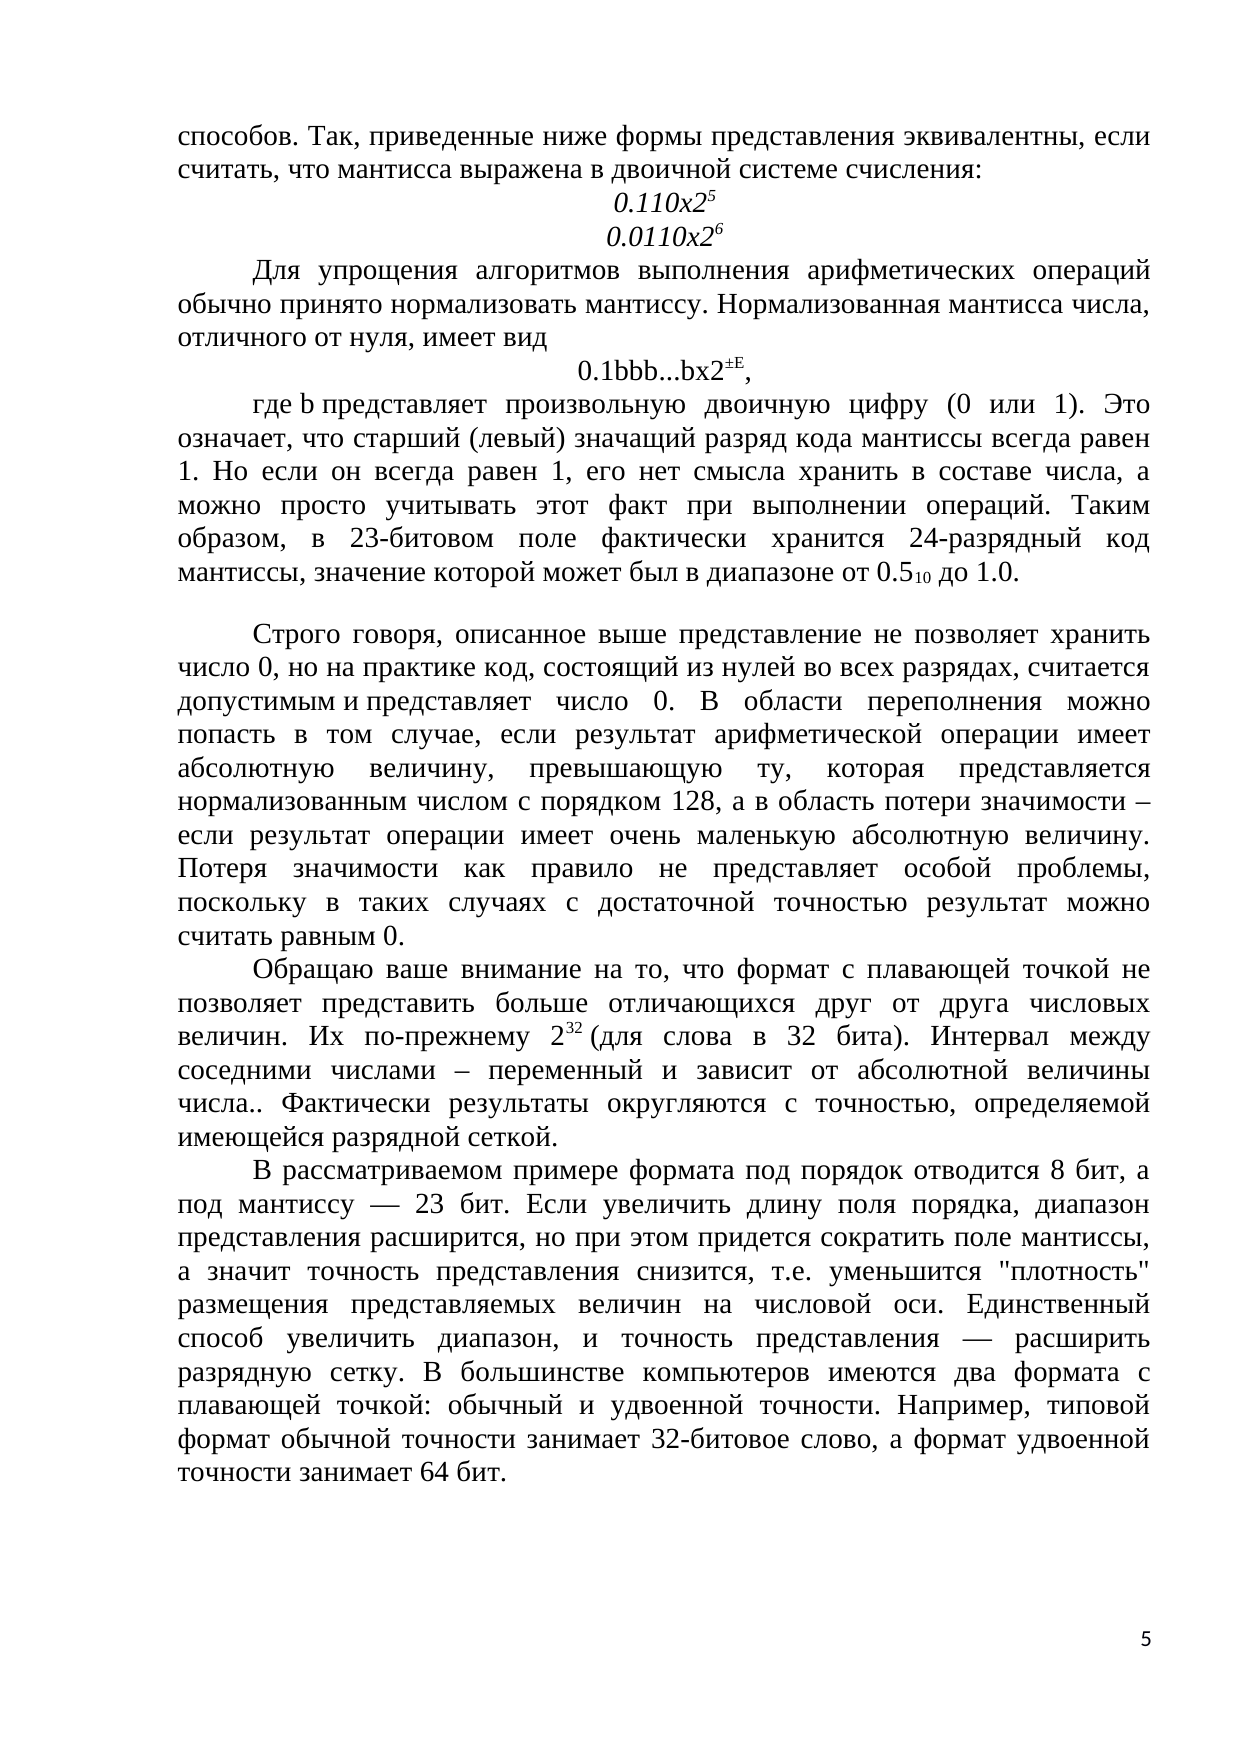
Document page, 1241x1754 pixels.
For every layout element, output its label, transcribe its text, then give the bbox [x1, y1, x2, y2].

text Строго говоря, описанное выше представление не позволяет хранить число 0, но на практике код, состоящий из нулей во всех разрядах, считается допустимым и представляет число 0. В области переполнения можно попасть в том случае, если результат арифметической операции имеет абсолютную величину, превышающую ту, которая представляется нормализованным числом с порядком 128, а в область потери значимости – если результат операции имеет очень маленькую абсолютную величину. Потеря значимости как правило не представляет особой проблемы, поскольку в таких случаях с достаточной точностью результат можно считать равным 0. [177, 616, 1152, 951]
text 0.0110х26 [177, 219, 1152, 252]
text Обращаю ваше внимание на то, что формат с плавающей точкой не позволяет представить больше отличающихся друг от друга числовых величин. Их по-прежнему 232 (для слова в 32 бита). Интервал между соседними числами – переменный и зависит от абсолютной величины числа.. Фактически результаты округляются с точностью, определяемой имеющейся разрядной сеткой. [177, 951, 1152, 1152]
text В рассматриваемом примере формата под порядок отводится 8 бит, а под мантиссу — 23 бит. Если увеличить длину поля порядка, диапазон представления расширится, но при этом придется сократить поле мантиссы, а значит точность представления снизится, т.е. уменьшится "плотность" размещения представляемых величин на числовой оси. Единственный способ увеличить диапазон, и точность представления — расширить разрядную сетку. В большинстве компьютеров имеются два формата с плавающей точкой: обычный и удвоенной точности. Например, типовой формат обычной точности занимает 32-битовое слово, а формат удвоенной точности занимает 64 бит. [177, 1152, 1152, 1488]
text Для упрощения алгоритмов выполнения арифметических операций обычно принято нормализовать мантиссу. Нормализованная мантисса числа, отличного от нуля, имеет вид [177, 252, 1152, 353]
text 0.1bbb...bх2±Е, [177, 353, 1152, 386]
text где b представляет произвольную двоичную цифру (0 или 1). Это означает, что старший (левый) значащий разряд кода мантиссы всегда равен 1. Но если он всегда равен 1, его нет смысла хранить в составе числа, а можно просто учитывать этот факт при выполнении операций. Таким образом, в 23-битовом поле фактически хранится 24-разрядный код мантиссы, значение которой может был в диапазоне от 0.510 до 1.0. [177, 386, 1152, 588]
text способов. Так, приведенные ниже формы представления эквивалентны, если считать, что мантисса выражена в двоичной системе счисления: [177, 118, 1152, 185]
text 0.110х25 [177, 185, 1152, 219]
